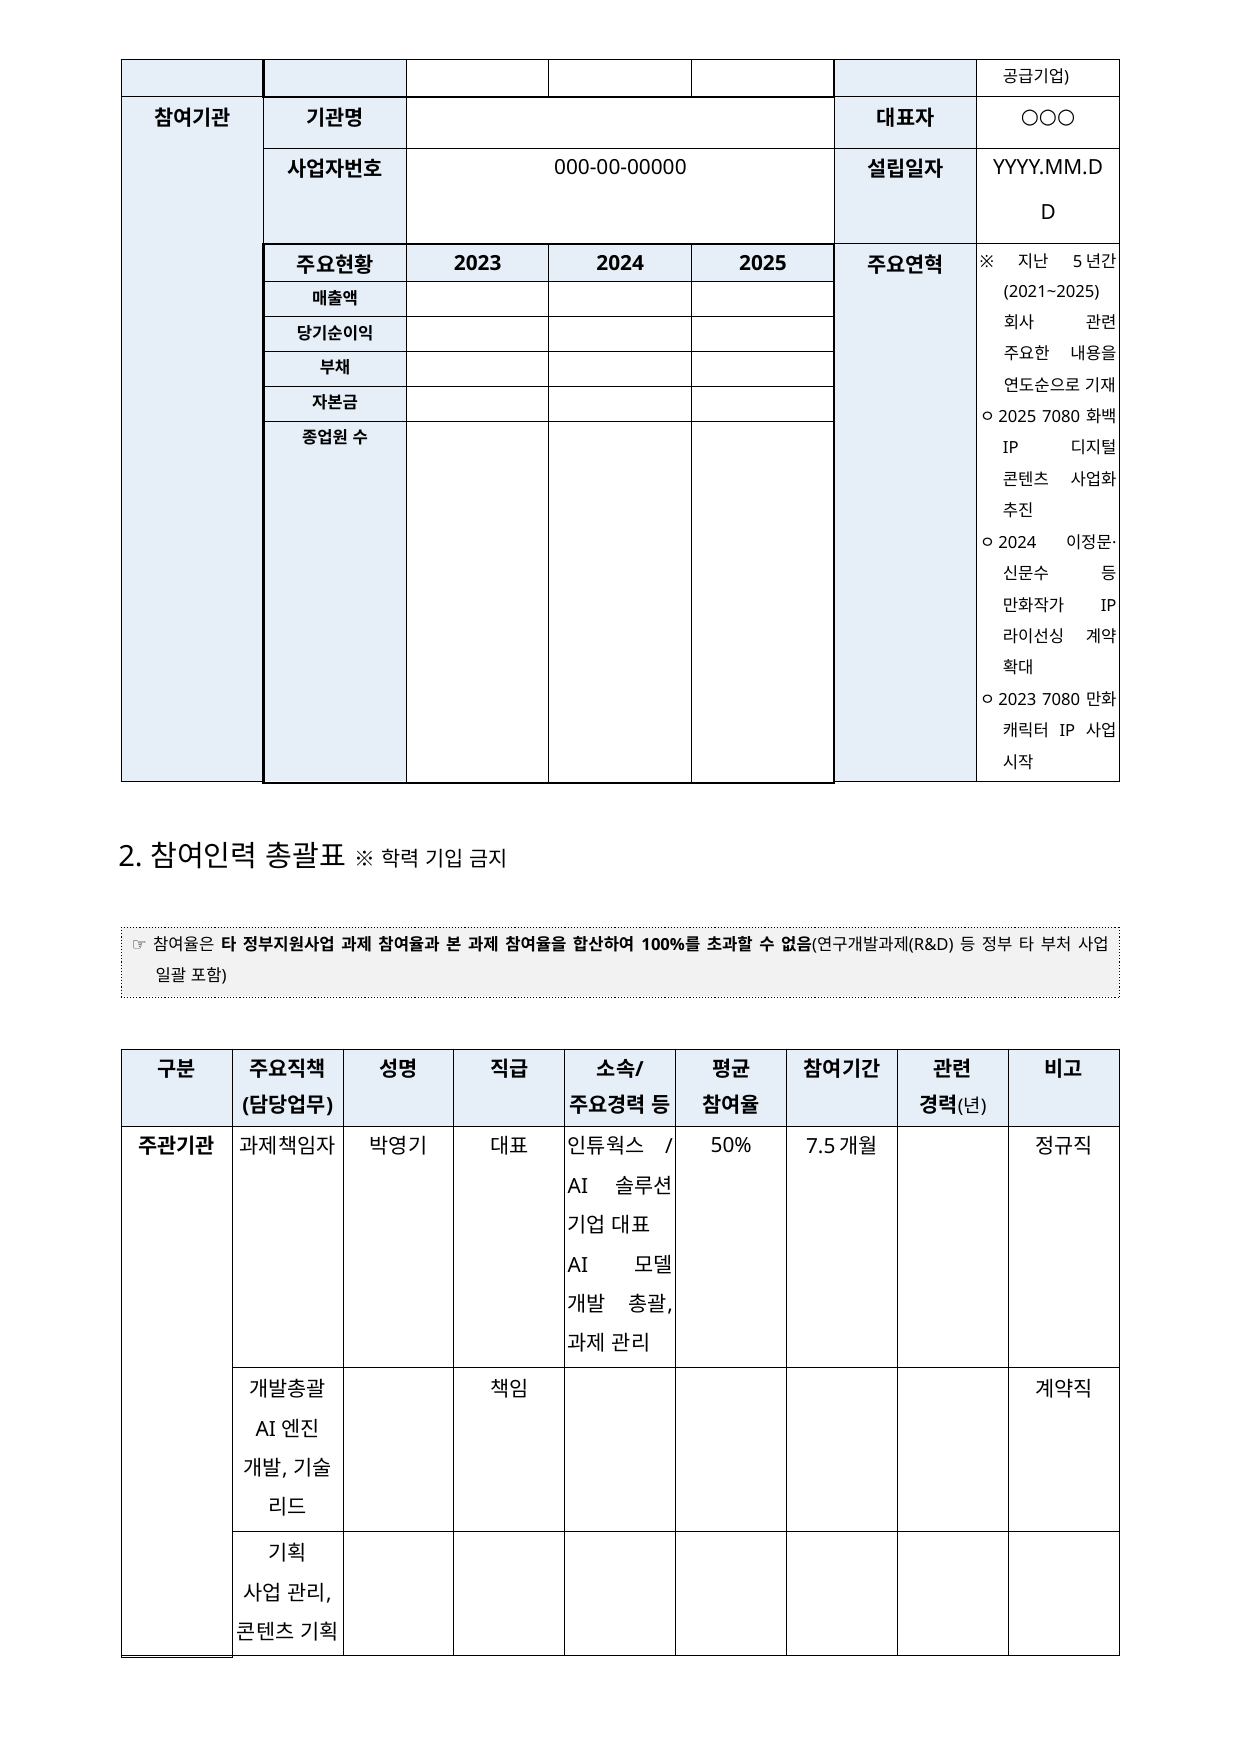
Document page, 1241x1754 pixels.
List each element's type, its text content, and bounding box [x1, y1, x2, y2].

table_cell 박영기 [344, 1127, 453, 1367]
table_cell 50% [676, 1127, 786, 1367]
table_cell [692, 60, 833, 96]
table_cell [676, 1532, 786, 1655]
table_cell [407, 98, 834, 148]
table_cell [692, 422, 833, 781]
table_cell 주요현황 [265, 245, 406, 281]
table_cell 대표자 [835, 97, 976, 148]
table_cell 기관명 [264, 98, 406, 148]
table_cell [407, 422, 548, 781]
table_cell 기획 사업 관리, 콘텐츠 기획 [233, 1532, 343, 1655]
table_cell 책임 [454, 1368, 564, 1531]
table_header [122, 60, 262, 96]
table_cell [1009, 1532, 1119, 1655]
table_cell 주관기관 [122, 1127, 232, 1655]
table_cell ○○○ [977, 97, 1119, 148]
text 2. 참여인력 총괄표 ※ 학력 기입 금지 [118, 832, 1122, 874]
table_cell [898, 1127, 1008, 1367]
table_cell [454, 1532, 564, 1655]
table_cell 2023 [407, 245, 548, 281]
table_cell [407, 282, 548, 316]
table_cell [407, 352, 548, 386]
table_cell ※ 지난 5년간(2021~2025) 회사 관련 주요한 내용을 연도순으로 기재 ㅇ2025 7080 화백 IP 디지털 콘텐츠 사업화 추진 ㅇ2024 이정문·신문수 등 만화작가 IP 라이선싱 계약 확대 ㅇ2023 7080 만화 캐릭터 IP 사업 시작 [977, 244, 1119, 781]
table_cell [692, 352, 833, 386]
table_cell [787, 1532, 897, 1655]
table_cell [344, 1368, 453, 1531]
table_cell 주요연혁 [835, 244, 976, 781]
table_cell 계약직 [1009, 1368, 1119, 1531]
table_cell 과제책임자 [233, 1127, 343, 1367]
table_header 직급 [454, 1050, 564, 1126]
table_cell [407, 387, 548, 421]
table_cell 000-00-00000 [407, 149, 834, 243]
table_cell [407, 317, 548, 351]
table_cell [549, 352, 691, 386]
table_cell [565, 1532, 675, 1655]
table_cell [549, 60, 691, 96]
table_cell 정규직 [1009, 1127, 1119, 1367]
table_header 구분 [122, 1050, 232, 1126]
table_cell 대표 [454, 1127, 564, 1367]
table_cell 설립일자 [835, 149, 976, 243]
table_cell 종업원 수 [265, 422, 406, 781]
table_cell 당기순이익 [265, 317, 406, 351]
table_cell 매출액 [265, 282, 406, 316]
table_cell [898, 1532, 1008, 1655]
table_header 주요직책 (담당업무) [233, 1050, 343, 1126]
table_header 성명 [344, 1050, 453, 1126]
table_cell 공급기업) [977, 60, 1119, 96]
table_cell [676, 1368, 786, 1531]
table_cell 2025 [692, 245, 833, 281]
table_cell [787, 1368, 897, 1531]
table_cell 부채 [265, 352, 406, 386]
table_cell 7.5개월 [787, 1127, 897, 1367]
table_cell [265, 60, 406, 96]
table_cell [898, 1368, 1008, 1531]
table_cell 자본금 [265, 387, 406, 421]
table_cell [692, 317, 833, 351]
table_cell [565, 1368, 675, 1531]
table_cell 사업자번호 [264, 149, 406, 243]
table_cell 2024 [549, 245, 691, 281]
table_cell [344, 1532, 453, 1655]
table_cell [549, 282, 691, 316]
table_cell [549, 317, 691, 351]
table_cell [692, 282, 833, 316]
table_cell 참여기관 [122, 97, 263, 781]
table_header ☞ 참여율은 타 정부지원사업 과제 참여율과 본 과제 참여율을 합산하여 100%를 초과할 수 없음(연구개발과제(R&D) 등 정부 타 부처 사업 일괄 포함) [121, 927, 1119, 996]
table_cell YYYY.MM.DD [977, 149, 1119, 243]
table_header 소속/주요경력 등 [565, 1050, 675, 1126]
table_header 참여기간 [787, 1050, 897, 1126]
table_cell 인튜웍스 / AI 솔루션 기업 대표 AI 모델 개발 총괄, 과제 관리 [565, 1127, 675, 1367]
table_cell [549, 387, 691, 421]
table_cell 개발총괄 AI 엔진 개발, 기술 리드 [233, 1368, 343, 1531]
table_header 비고 [1009, 1050, 1119, 1126]
table_cell [692, 387, 833, 421]
table_cell [835, 60, 976, 96]
table_cell [549, 422, 691, 781]
table_header 평균 참여율 [676, 1050, 786, 1126]
table_cell [407, 60, 548, 96]
table_header 관련 경력(년) [898, 1050, 1008, 1126]
